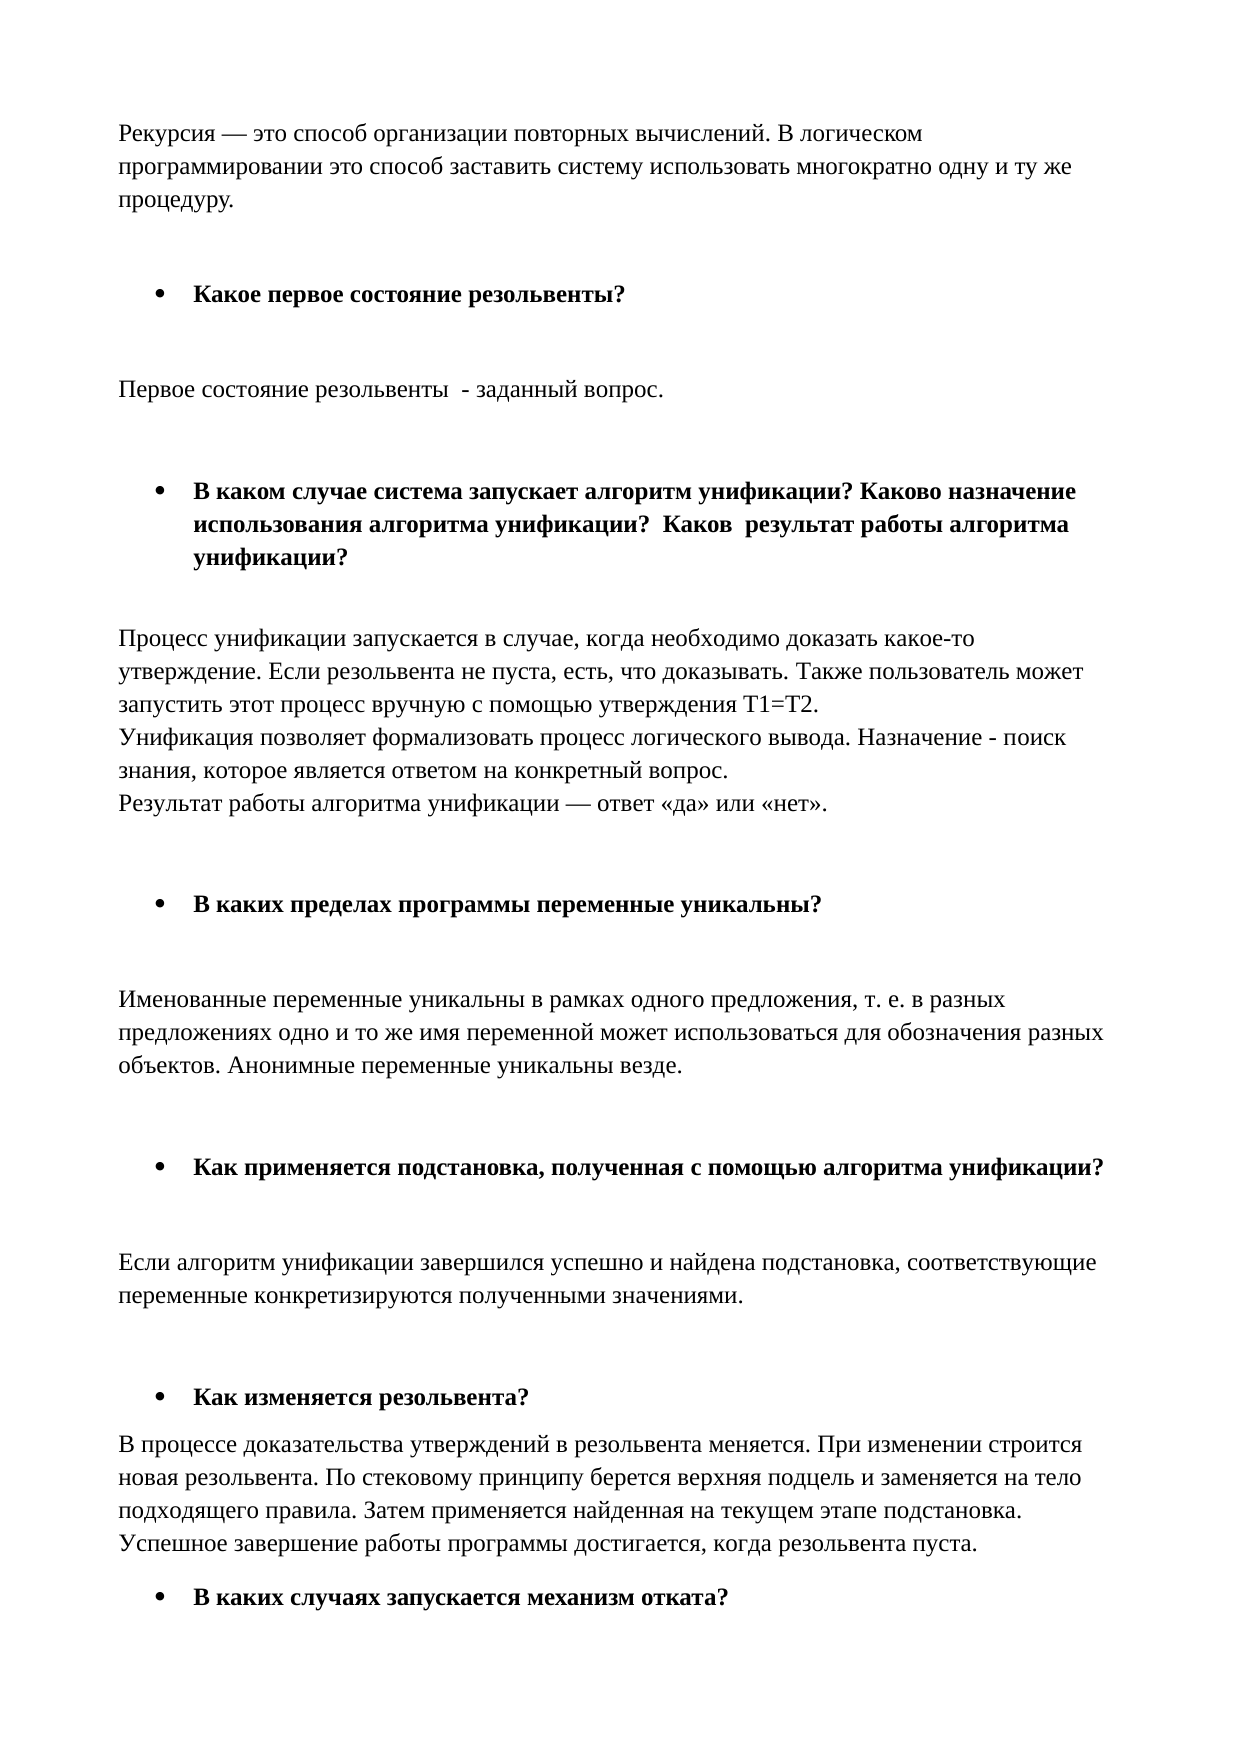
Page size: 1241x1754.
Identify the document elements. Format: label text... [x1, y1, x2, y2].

text Результат работы алгоритма унификации — ответ «да» или «нет». [118, 788, 1122, 817]
text Процесс унификации запускается в случае, когда необходимо доказать какое-то утверждение. Если резольвента не пуста, есть, что доказывать. Также пользователь может запустить этот процесс вручную с помощью утверждения Т1=Т2. [118, 623, 1122, 717]
list Как применяется подстановка, полученная с помощью алгоритма унификации? [156, 1152, 1122, 1181]
list Как изменяется резольвента? [156, 1382, 1122, 1410]
text Унификация позволяет формализовать процесс логического вывода. Назначение - поиск знания, которое является ответом на конкретный вопрос. [118, 722, 1122, 783]
list В каких пределах программы переменные уникальны? [156, 889, 1122, 918]
text Если алгоритм унификации завершился успешно и найдена подстановка, соответствующие переменные конкретизируются полученными значениями. [118, 1247, 1122, 1309]
list В каком случае система запускает алгоритм унификации? Каково назначение использования алгоритма унификации? Каков результат работы алгоритма унификации? [156, 476, 1122, 571]
text Первое состояние резольвенты - заданный вопрос. [118, 374, 1122, 403]
text Именованные переменные уникальны в рамках одного предложения, т. е. в разных предложениях одно и то же имя переменной может использоваться для обозначения разных объектов. Анонимные переменные уникальны везде. [118, 984, 1122, 1079]
list Какое первое состояние резольвенты? [156, 279, 1122, 308]
text Рекурсия — это способ организации повторных вычислений. В логическом программировании это способ заставить систему использовать многократно одну и ту же процедуру. [118, 118, 1122, 213]
list В каких случаях запускается механизм отката? [156, 1582, 1122, 1611]
text В процессе доказательства утверждений в резольвента меняется. При изменении строится новая резольвента. По стековому принципу берется верхняя подцель и заменяется на тело подходящего правила. Затем применяется найденная на текущем этапе подстановка. Успешное завершение работы программы достигается, когда резольвента пуста. [118, 1429, 1122, 1557]
